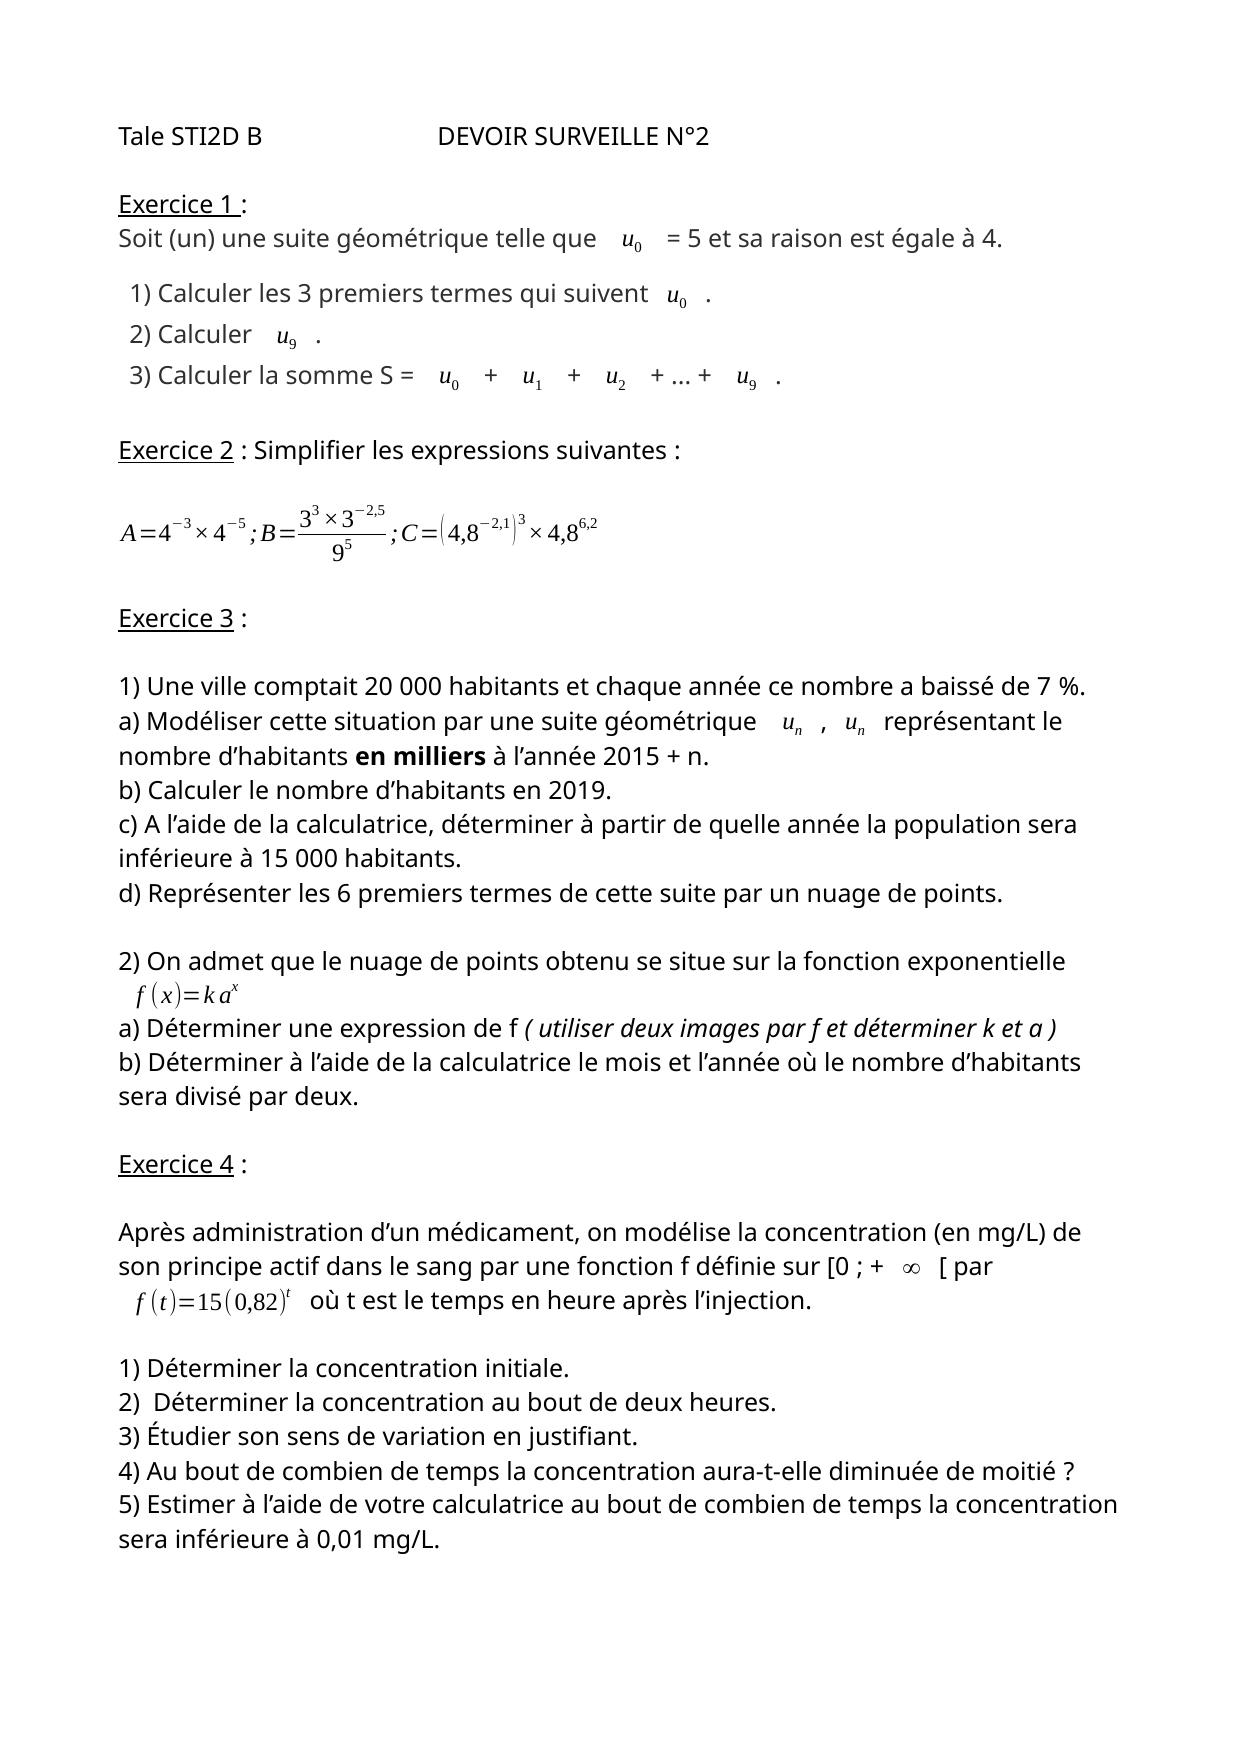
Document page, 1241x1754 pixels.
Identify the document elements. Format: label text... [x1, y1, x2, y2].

text Exercice 4 : [118, 1147, 1122, 1181]
text b) Déterminer à l’aide de la calculatrice le mois et l’année où le nombre d’habitants sera divisé par deux. [118, 1044, 1122, 1112]
text d) Représenter les 6 premiers termes de cette suite par un nuage de points. [118, 875, 1122, 909]
text Exercice 2 : Simplifier les expressions suivantes : [118, 433, 1122, 467]
text b) Calculer le nombre d’habitants en 2019. [118, 773, 1122, 807]
text 5) Estimer à l’aide de votre calculatrice au bout de combien de temps la concentration sera inférieure à 0,01 mg/L. [118, 1487, 1122, 1555]
text Exercice 3 : [118, 601, 1122, 635]
text 2) On admet que le nuage de points obtenu se situe sur la fonction exponentielle [118, 943, 1122, 1010]
text 1) Calculer les 3 premiers termes qui suivent. [129, 276, 1111, 312]
text 3) Étudier son sens de variation en justifiant. [118, 1419, 1122, 1453]
text 3) Calculer la somme S = + + + ... + . [129, 358, 1111, 393]
text 1) Déterminer la concentration initiale. [118, 1351, 1122, 1385]
text 1) Une ville comptait 20 000 habitants et chaque année ce nombre a baissé de 7 %. [118, 669, 1122, 703]
text 4) Au bout de combien de temps la concentration aura-t-elle diminuée de moitié ? [118, 1453, 1122, 1487]
text Exercice 1 : [118, 186, 1122, 220]
text 2) Déterminer la concentration au bout de deux heures. [118, 1385, 1122, 1419]
text Tale STI2D B DEVOIR SURVEILLE N°2 [118, 118, 1122, 152]
text c) A l’aide de la calculatrice, déterminer à partir de quelle année la population sera inférieure à 15 000 habitants. [118, 807, 1122, 875]
text a) Déterminer une expression de f ( utiliser deux images par f et déterminer k et a ) [118, 1010, 1122, 1044]
text Soit (un) une suite géométrique telle que = 5 et sa raison est égale à 4. [118, 220, 1122, 256]
text a) Modéliser cette situation par une suite géométrique ,représentant le nombre d’habitants en milliers à l’année 2015 + n. [118, 703, 1122, 773]
text Après administration d’un médicament, on modélise la concentration (en mg/L) de son principe actif dans le sang par une fonction f définie sur [0 ; +[ par où t est le temps en heure après l’injection. [118, 1215, 1122, 1317]
text 2) Calculer . [129, 317, 1111, 353]
